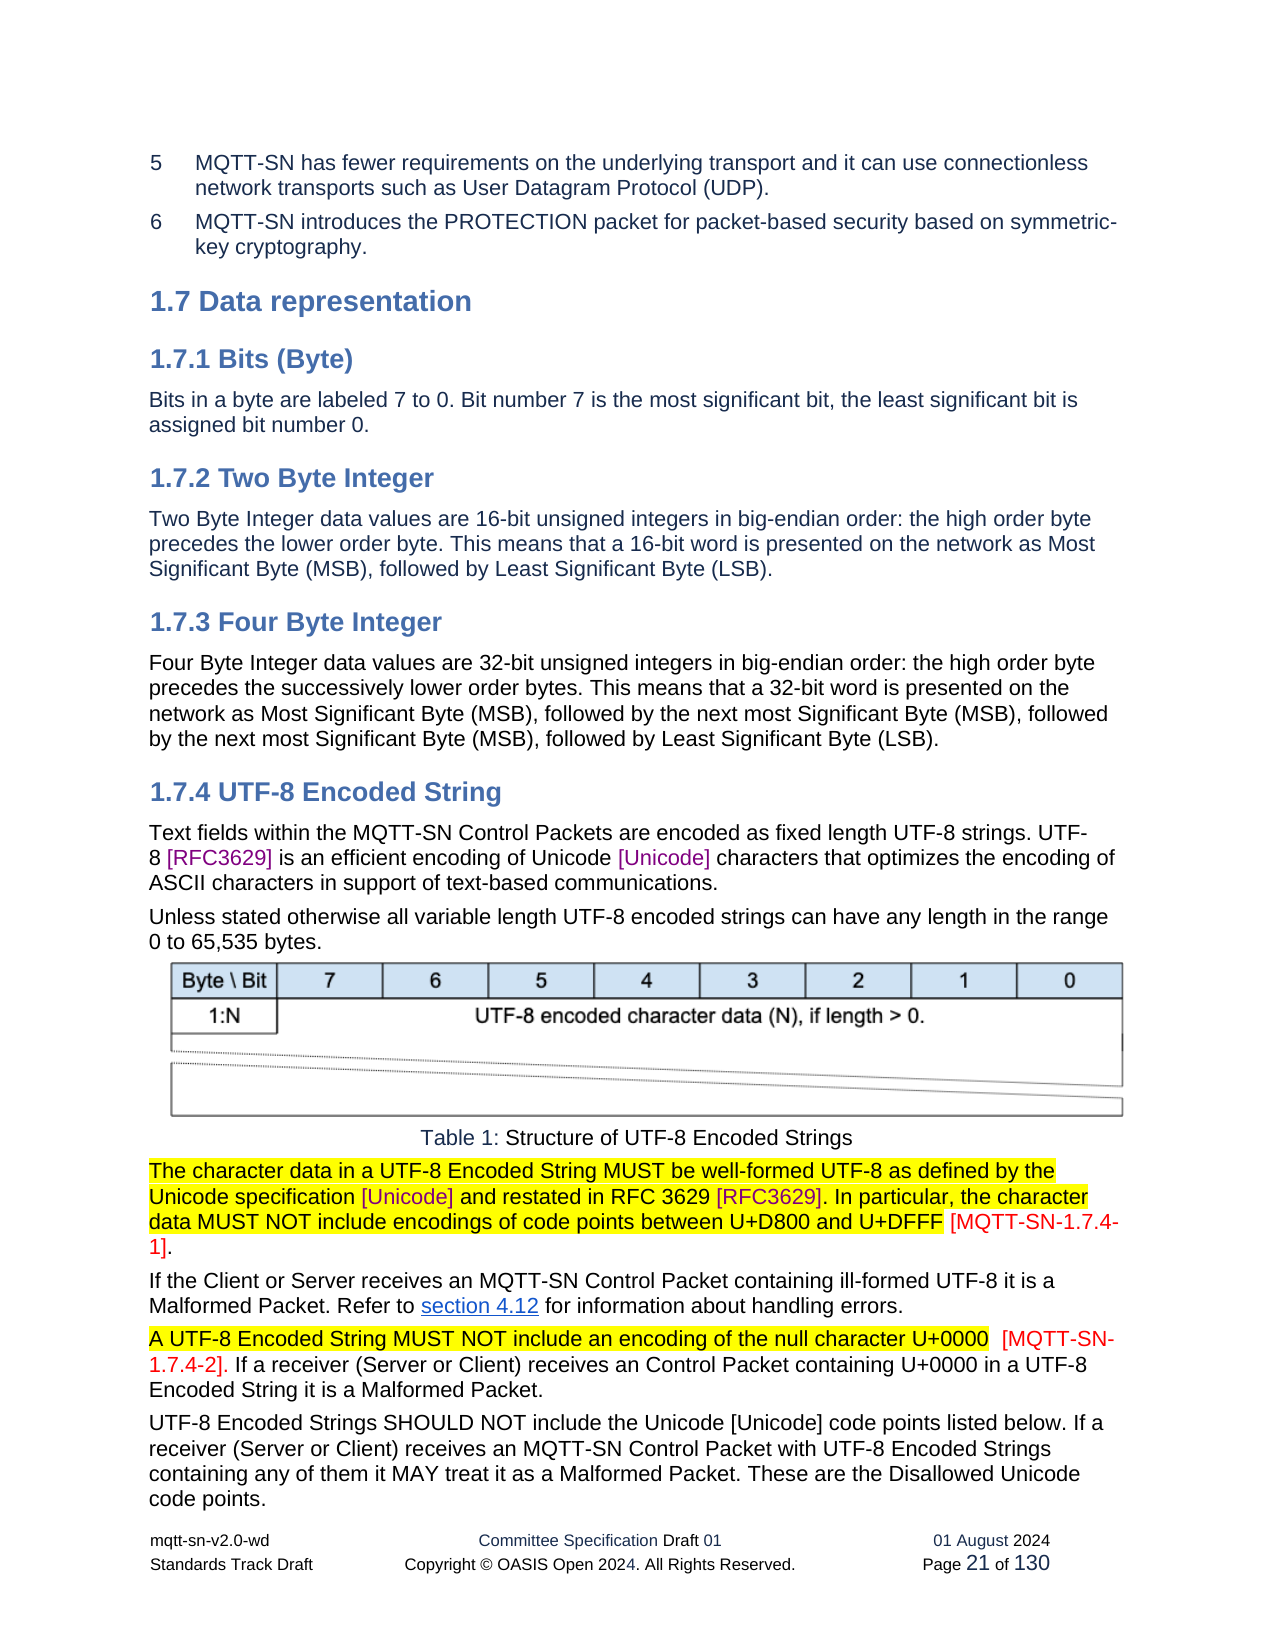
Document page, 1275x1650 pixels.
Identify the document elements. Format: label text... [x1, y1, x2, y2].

text Unless stated otherwise all variable length UTF-8 encoded strings can have any length in the range 0 to 65,535 bytes. [148, 903, 1124, 954]
text Table 1: Structure of UTF-8 Encoded Strings [148, 1125, 1124, 1150]
text Two Byte Integer data values are 16-bit unsigned integers in big-endian order: the high order byte precedes the lower order byte. This means that a 16-bit word is presented on the network as Most Significant Byte (MSB), followed by Least Significant Byte (LSB). [148, 506, 1124, 581]
text A UTF-8 Encoded String MUST NOT include an encoding of the null character U+0000 [MQTT-SN-1.7.4-2]. If a receiver (Server or Client) receives an Control Packet containing U+0000 in a UTF-8 Encoded String it is a Malformed Packet. [544, 1326, 1124, 1402]
text Text fields within the MQTT-SN Control Packets are encoded as fixed length UTF-8 strings. UTF-8 [RFC3629] is an efficient encoding of Unicode [Unicode] characters that optimizes the encoding of ASCII characters in support of text-based communications. [148, 819, 1124, 895]
subtitle 1.7.4 UTF-8 Encoded String [150, 776, 1124, 807]
list MQTT-SN has fewer requirements on the underlying transport and it can use connectionless network transports such as User Datagram Protocol (UDP). [150, 150, 1124, 200]
picture [148, 962, 1124, 1117]
subtitle 1.7.3 Four Byte Integer [150, 606, 1124, 637]
list MQTT-SN introduces the PROTECTION packet for packet-based security based on symmetric-key cryptography. [150, 209, 1124, 259]
text Four Byte Integer data values are 32-bit unsigned integers in big-endian order: the high order byte precedes the successively lower order bytes. This means that a 32-bit word is presented on the network as Most Significant Byte (MSB), followed by the next most Significant Byte (MSB), followed by the next most Significant Byte (MSB), followed by Least Significant Byte (LSB). [148, 650, 1124, 751]
text UTF-8 Encoded Strings SHOULD NOT include the Unicode [Unicode] code points listed below. If a receiver (Server or Client) receives an MQTT-SN Control Packet with UTF-8 Encoded Strings containing any of them it MAY treat it as a Malformed Packet. These are the Disallowed Unicode code points. [148, 1410, 1124, 1511]
text A UTF-8 Encoded String MUST NOT include an encoding of the null character U+0000 [MQTT-SN-1.7.4-2]. If a receiver (Server or Client) receives an Control Packet containing U+0000 in a UTF-8 Encoded String it is a Malformed Packet. [148, 1326, 989, 1402]
subtitle 1.7.2 Two Byte Integer [150, 462, 1124, 493]
text If the Client or Server receives an MQTT-SN Control Packet containing ill-formed UTF-8 it is a Malformed Packet. Refer to section 4.12 for information about handling errors. [148, 1267, 1124, 1318]
subtitle 1.7.1 Bits (Byte) [150, 343, 1124, 374]
text Bits in a byte are labeled 7 to 0. Bit number 7 is the most significant bit, the least significant bit is assigned bit number 0. [148, 386, 1124, 437]
text The character data in a UTF-8 Encoded String MUST be well-formed UTF-8 as defined by the Unicode specification [Unicode] and restated in RFC 3629 [RFC3629]. In particular, the character data MUST NOT include encodings of code points between U+D800 and U+DFFF [MQTT-SN-1.7.4-1]. [148, 1158, 1124, 1259]
subtitle 1.7 Data representation [150, 284, 1124, 318]
